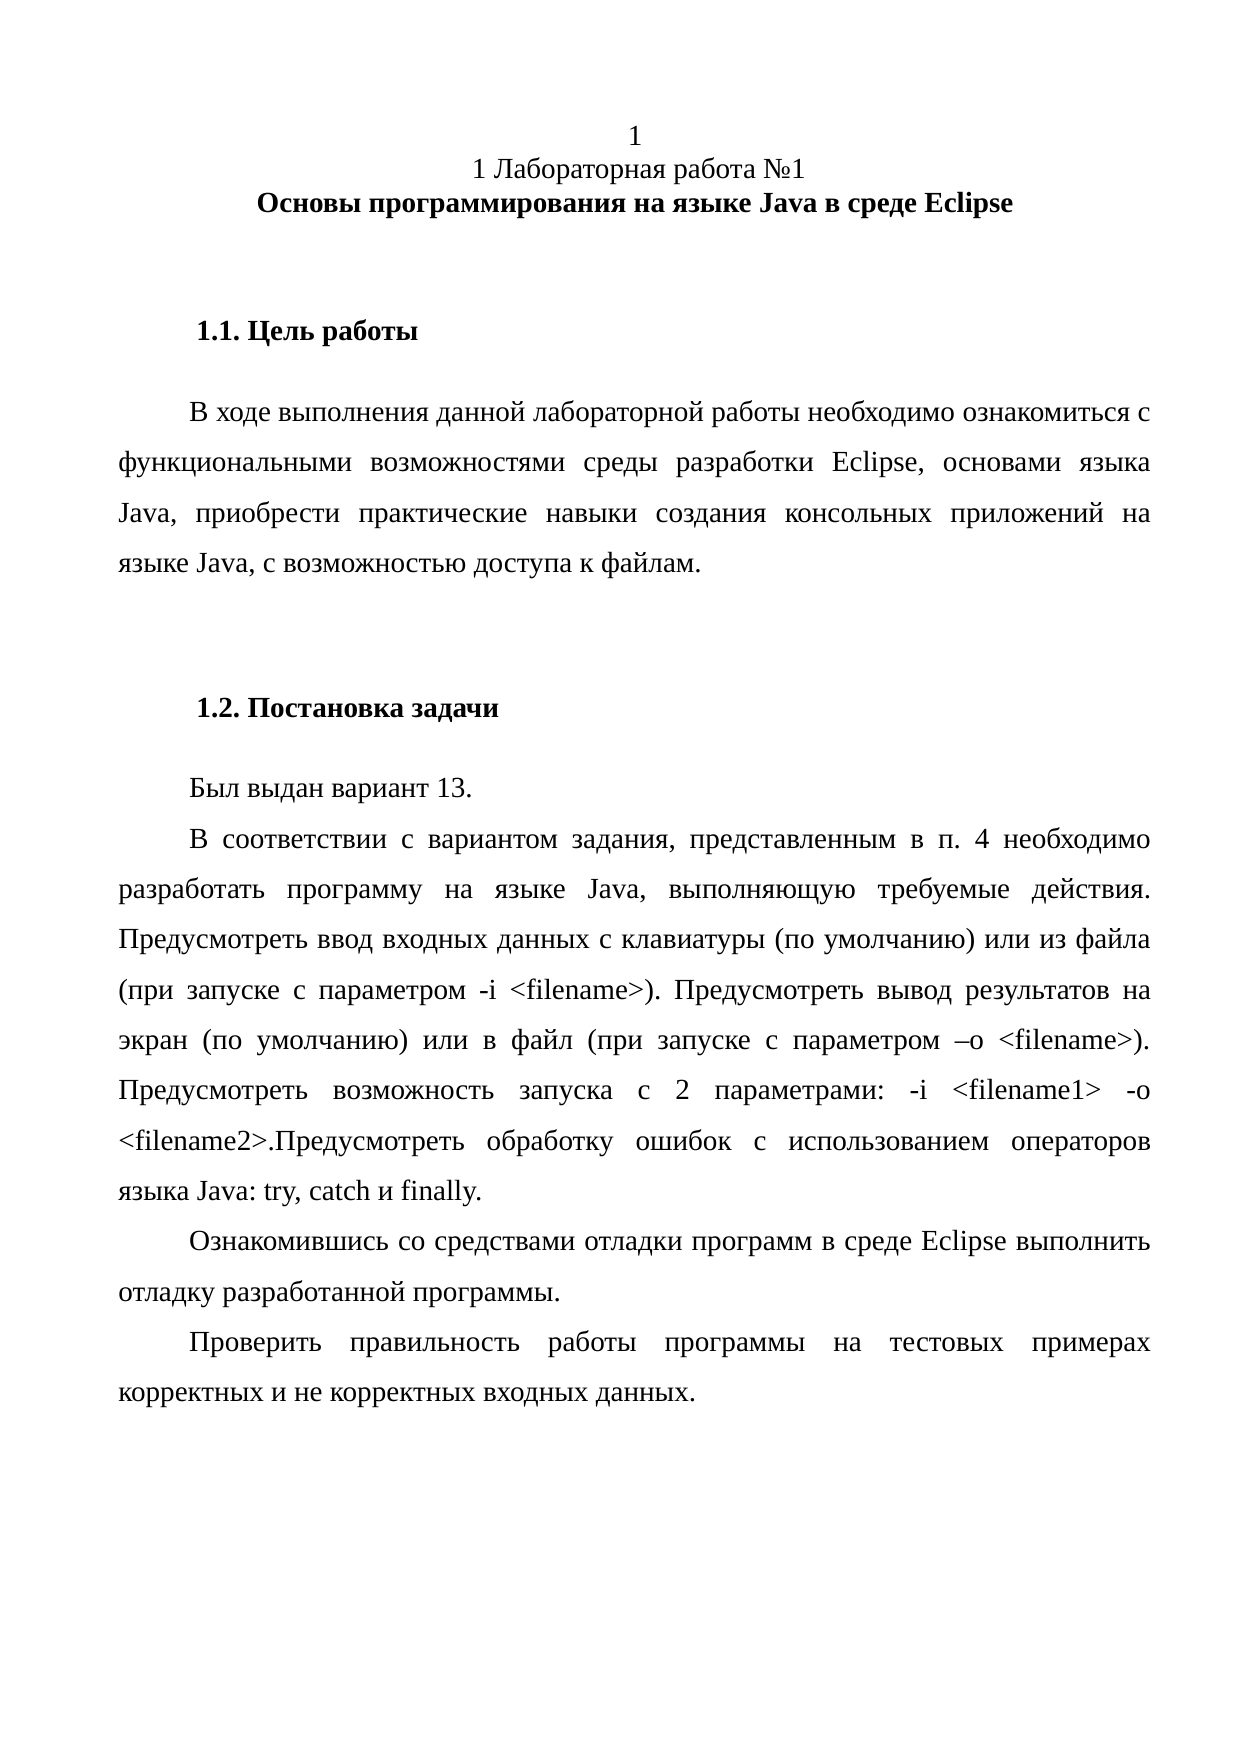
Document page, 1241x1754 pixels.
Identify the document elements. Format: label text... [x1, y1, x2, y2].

text В соответствии с вариантом задания, представленным в п. 4 необходимо разработать программу на языке Java, выполняющую требуемые действия. Предусмотреть ввод входных данных с клавиатуры (по умолчанию) или из файла (при запуске с параметром -i <filename>). Предусмотреть вывод результатов на экран (по умолчанию) или в файл (при запуске с параметром –o <filename>). Предусмотреть возможность запуска с 2 параметрами: -i <filename1> -o <filename2>.Предусмотреть обработку ошибок с использованием операторов языка Java: try, catch и finally. [118, 821, 1152, 1207]
text Ознакомившись со средствами отладки программ в среде Eclipse выполнить отладку разработанной программы. [118, 1223, 1152, 1307]
subtitle Цель работы [118, 313, 1152, 347]
subtitle Постановка задачи [118, 690, 1152, 723]
subtitle Основы программирования на языке Java в среде Eclipse [118, 185, 1152, 219]
text В ходе выполнения данной лабораторной работы необходимо ознакомиться с функциональными возможностями среды разработки Eclipse, основами языка Java, приобрести практические навыки создания консольных приложений на языке Java, с возможностью доступа к файлам. [118, 394, 1152, 578]
subtitle Лабораторная работа №1 [118, 152, 1152, 185]
text Проверить правильность работы программы на тестовых примерах корректных и не корректных входных данных. [118, 1324, 1152, 1408]
text Был выдан вариант 13. [118, 771, 1152, 804]
